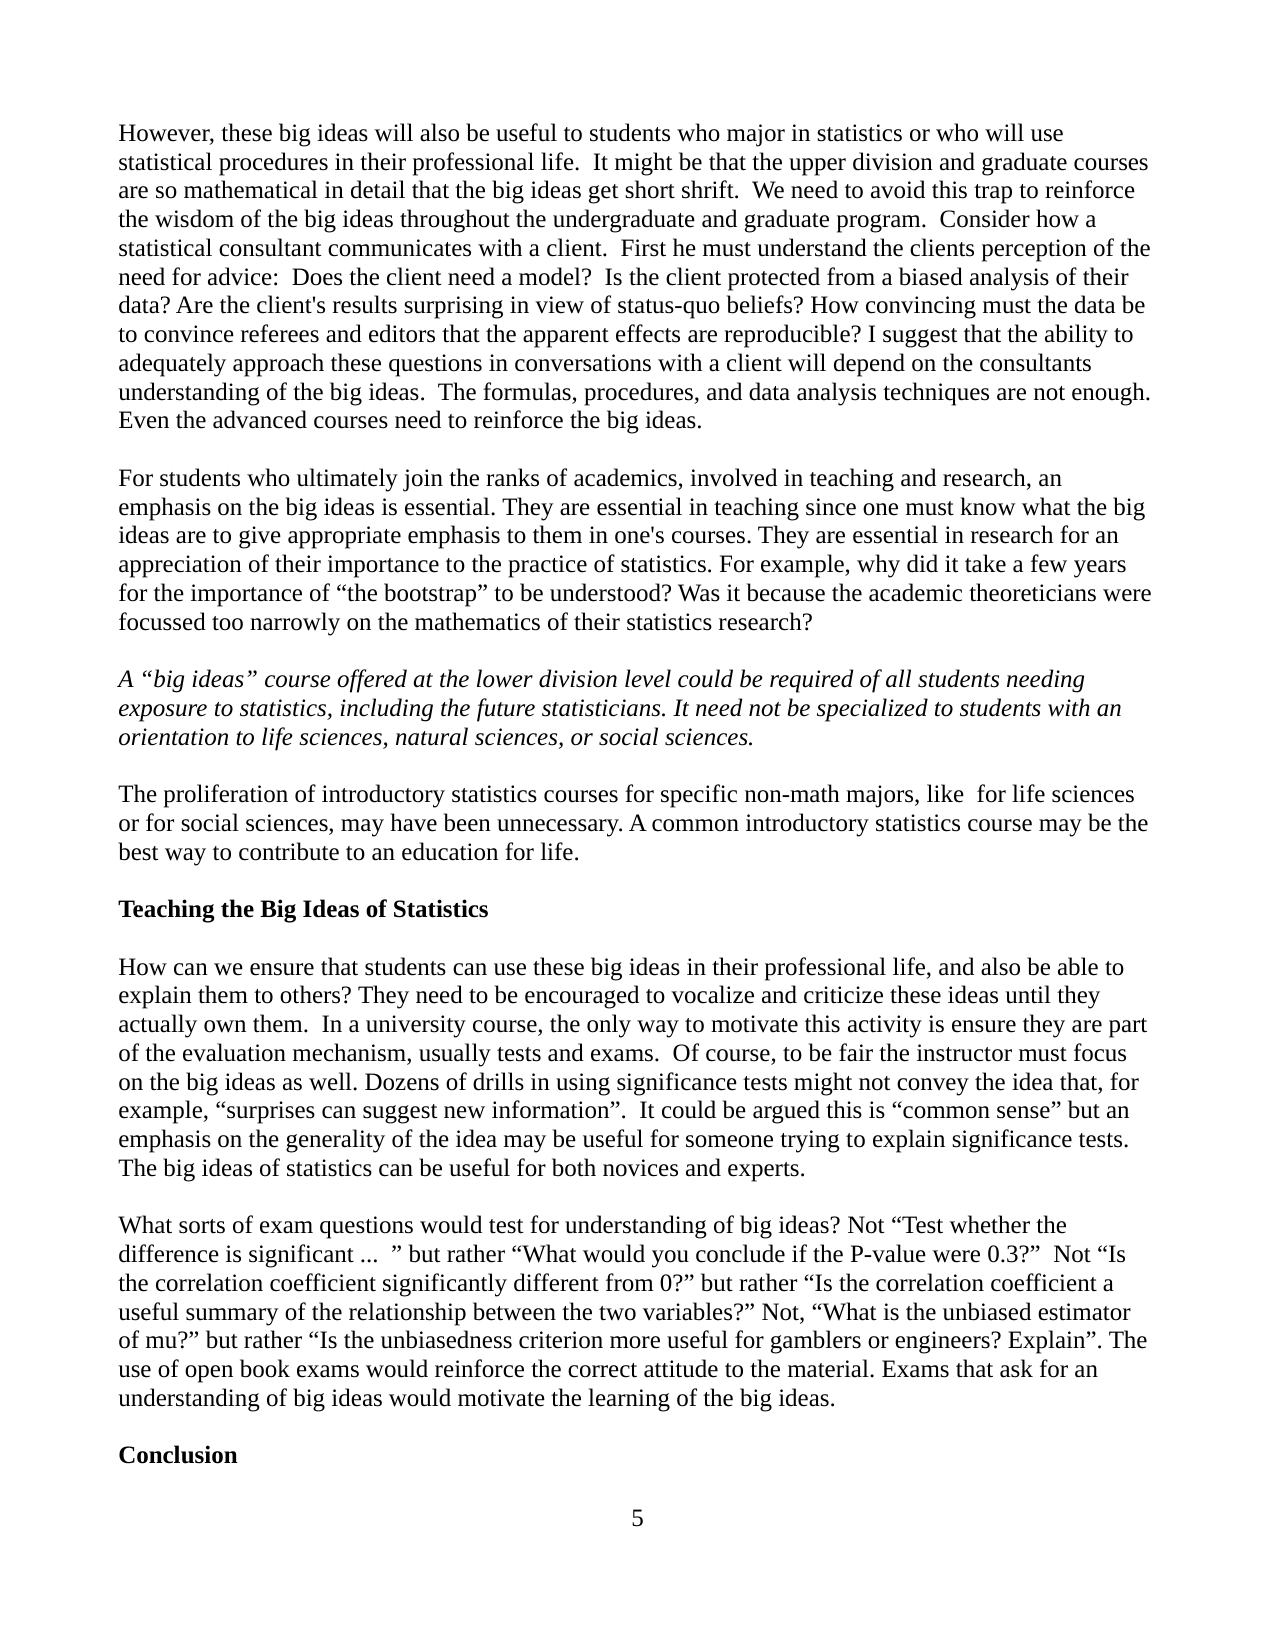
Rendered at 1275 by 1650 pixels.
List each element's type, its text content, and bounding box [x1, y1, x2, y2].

text For students who ultimately join the ranks of academics, involved in teaching and research, an emphasis on the big ideas is essential. They are essential in teaching since one must know what the big ideas are to give appropriate emphasis to them in one's courses. They are essential in research for an appreciation of their importance to the practice of statistics. For example, why did it take a few years for the importance of “the bootstrap” to be understood? Was it because the academic theoreticians were focussed too narrowly on the mathematics of their statistics research? [118, 463, 1157, 636]
text Even the advanced courses need to reinforce the big ideas. [118, 406, 1157, 434]
text Conclusion [118, 1441, 1157, 1469]
text How can we ensure that students can use these big ideas in their professional life, and also be able to explain them to others? They need to be encouraged to vocalize and criticize these ideas until they actually own them. In a university course, the only way to motivate this activity is ensure they are part of the evaluation mechanism, usually tests and exams. Of course, to be fair the instructor must focus on the big ideas as well. Dozens of drills in using significance tests might not convey the idea that, for example, “surprises can suggest new information”. It could be argued this is “common sense” but an emphasis on the generality of the idea may be useful for someone trying to explain significance tests. The big ideas of statistics can be useful for both novices and experts. [118, 952, 1157, 1182]
text What sorts of exam questions would test for understanding of big ideas? Not “Test whether the difference is significant ... ” but rather “What would you conclude if the P-value were 0.3?” Not “Is the correlation coefficient significantly different from 0?” but rather “Is the correlation coefficient a useful summary of the relationship between the two variables?” Not, “What is the unbiased estimator of mu?” but rather “Is the unbiasedness criterion more useful for gamblers or engineers? Explain”. The use of open book exams would reinforce the correct attitude to the material. Exams that ask for an understanding of big ideas would motivate the learning of the big ideas. [118, 1211, 1157, 1412]
text The proliferation of introductory statistics courses for specific non-math majors, like for life sciences or for social sciences, may have been unnecessary. A common introductory statistics course may be the best way to contribute to an education for life. [118, 779, 1157, 866]
text However, these big ideas will also be useful to students who major in statistics or who will use statistical procedures in their professional life. It might be that the upper division and graduate courses are so mathematical in detail that the big ideas get short shrift. We need to avoid this trap to reinforce the wisdom of the big ideas throughout the undergraduate and graduate program. Consider how a statistical consultant communicates with a client. First he must understand the clients perception of the need for advice: Does the client need a model? Is the client protected from a biased analysis of their data? Are the client's results surprising in view of status-quo beliefs? How convincing must the data be to convince referees and editors that the apparent effects are reproducible? I suggest that the ability to adequately approach these questions in conversations with a client will depend on the consultants understanding of the big ideas. The formulas, procedures, and data analysis techniques are not enough. [118, 118, 1157, 406]
text Teaching the Big Ideas of Statistics [118, 894, 1157, 923]
text A “big ideas” course offered at the lower division level could be required of all students needing exposure to statistics, including the future statisticians. It need not be specialized to students with an orientation to life sciences, natural sciences, or social sciences. [118, 664, 1157, 751]
